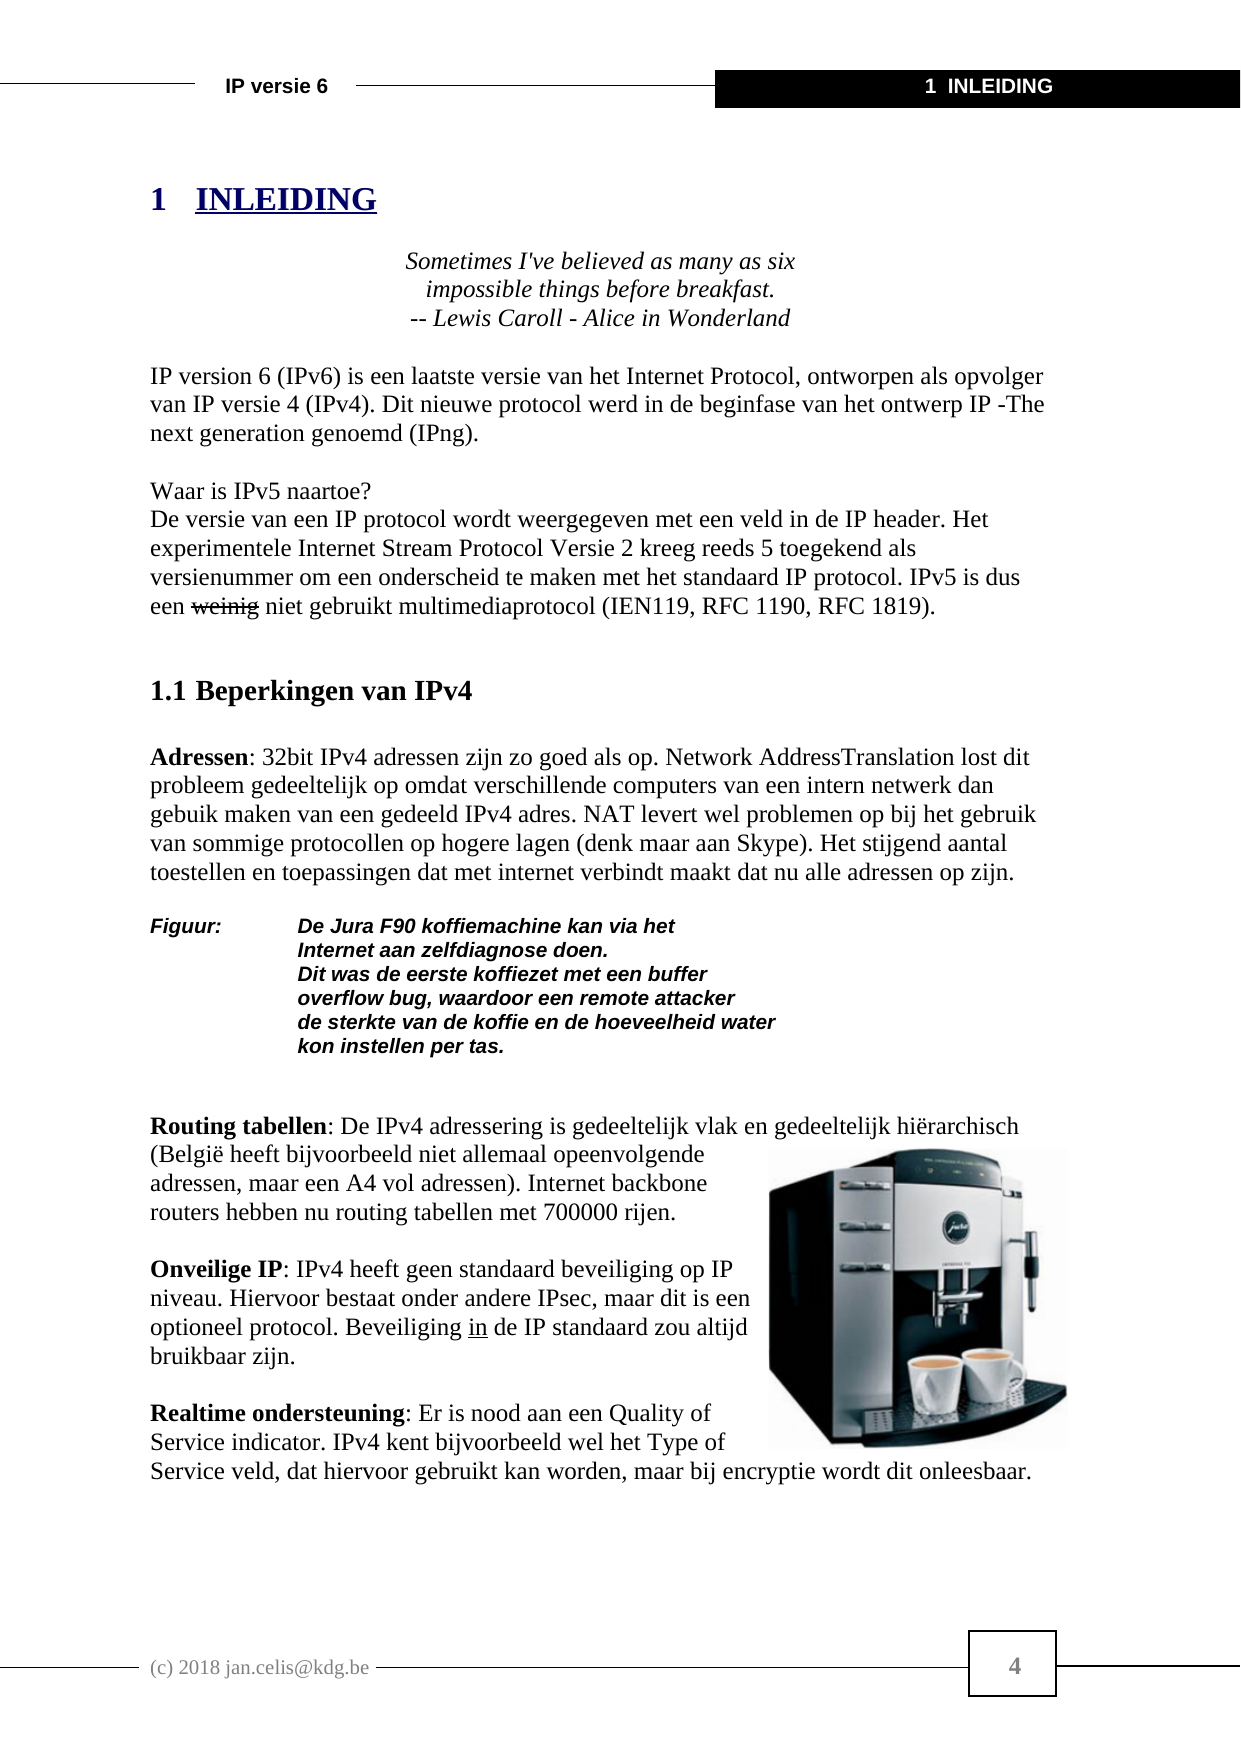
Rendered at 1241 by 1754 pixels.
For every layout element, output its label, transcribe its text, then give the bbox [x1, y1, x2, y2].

subtitle Beperkingen van IPv4 [150, 673, 1053, 707]
text Onveilige IP: IPv4 heeft geen standaard beveiliging op IP niveau. Hiervoor bestaat onder andere IPsec, maar dit is een optioneel protocol. Beveiliging in de IP standaard zou altijd bruikbaar zijn. [150, 1254, 768, 1369]
picture [768, 1148, 1069, 1449]
text De versie van een IP protocol wordt weergegeven met een veld in de IP header. Het experimentele Internet Stream Protocol Versie 2 kreeg reeds 5 toegekend als versienummer om een onderscheid te maken met het standaard IP protocol. IPv5 is dus een weinig niet gebruikt multimediaprotocol (IEN119, RFC 1190, RFC 1819). [150, 504, 1053, 619]
text Figuur: De Jura F90 koffiemachine kan via het Internet aan zelfdiagnose doen. [150, 914, 1053, 962]
text Routing tabellen: De IPv4 adressering is gedeeltelijk vlak en gedeeltelijk hiërarchisch (België heeft bijvoorbeeld niet allemaal opeenvolgende adressen, maar een A4 vol adressen). Internet backbone routers hebben nu routing tabellen met 700000 rijen. [150, 1111, 1053, 1226]
subtitle INLEIDING [150, 179, 1053, 217]
text impossible things before breakfast. [150, 274, 1053, 303]
text IP version 6 (IPv6) is een laatste versie van het Internet Protocol, ontworpen als opvolger van IP versie 4 (IPv4). Dit nieuwe protocol werd in de beginfase van het ontwerp IP -The next generation genoemd (IPng). [150, 361, 1053, 447]
text Dit was de eerste koffiezet met een buffer overflow bug, waardoor een remote attacker de sterkte van de koffie en de hoeveelheid water kon instellen per tas. [150, 962, 1053, 1082]
text Sometimes I've believed as many as six [150, 246, 1053, 274]
text -- Lewis Caroll - Alice in Wonderland [150, 303, 1053, 332]
text Adressen: 32bit IPv4 adressen zijn zo goed als op. Network AddressTranslation lost dit probleem gedeeltelijk op omdat verschillende computers van een intern netwerk dan gebuik maken van een gedeeld IPv4 adres. NAT levert wel problemen op bij het gebruik van sommige protocollen op hogere lagen (denk maar aan Skype). Het stijgend aantal toestellen en toepassingen dat met internet verbindt maakt dat nu alle adressen op zijn. [150, 742, 1053, 886]
text Realtime ondersteuning: Er is nood aan een Quality of Service indicator. IPv4 kent bijvoorbeeld wel het Type of Service veld, dat hiervoor gebruikt kan worden, maar bij encryptie wordt dit onleesbaar. [150, 1398, 1053, 1484]
text Waar is IPv5 naartoe? [150, 476, 1053, 504]
